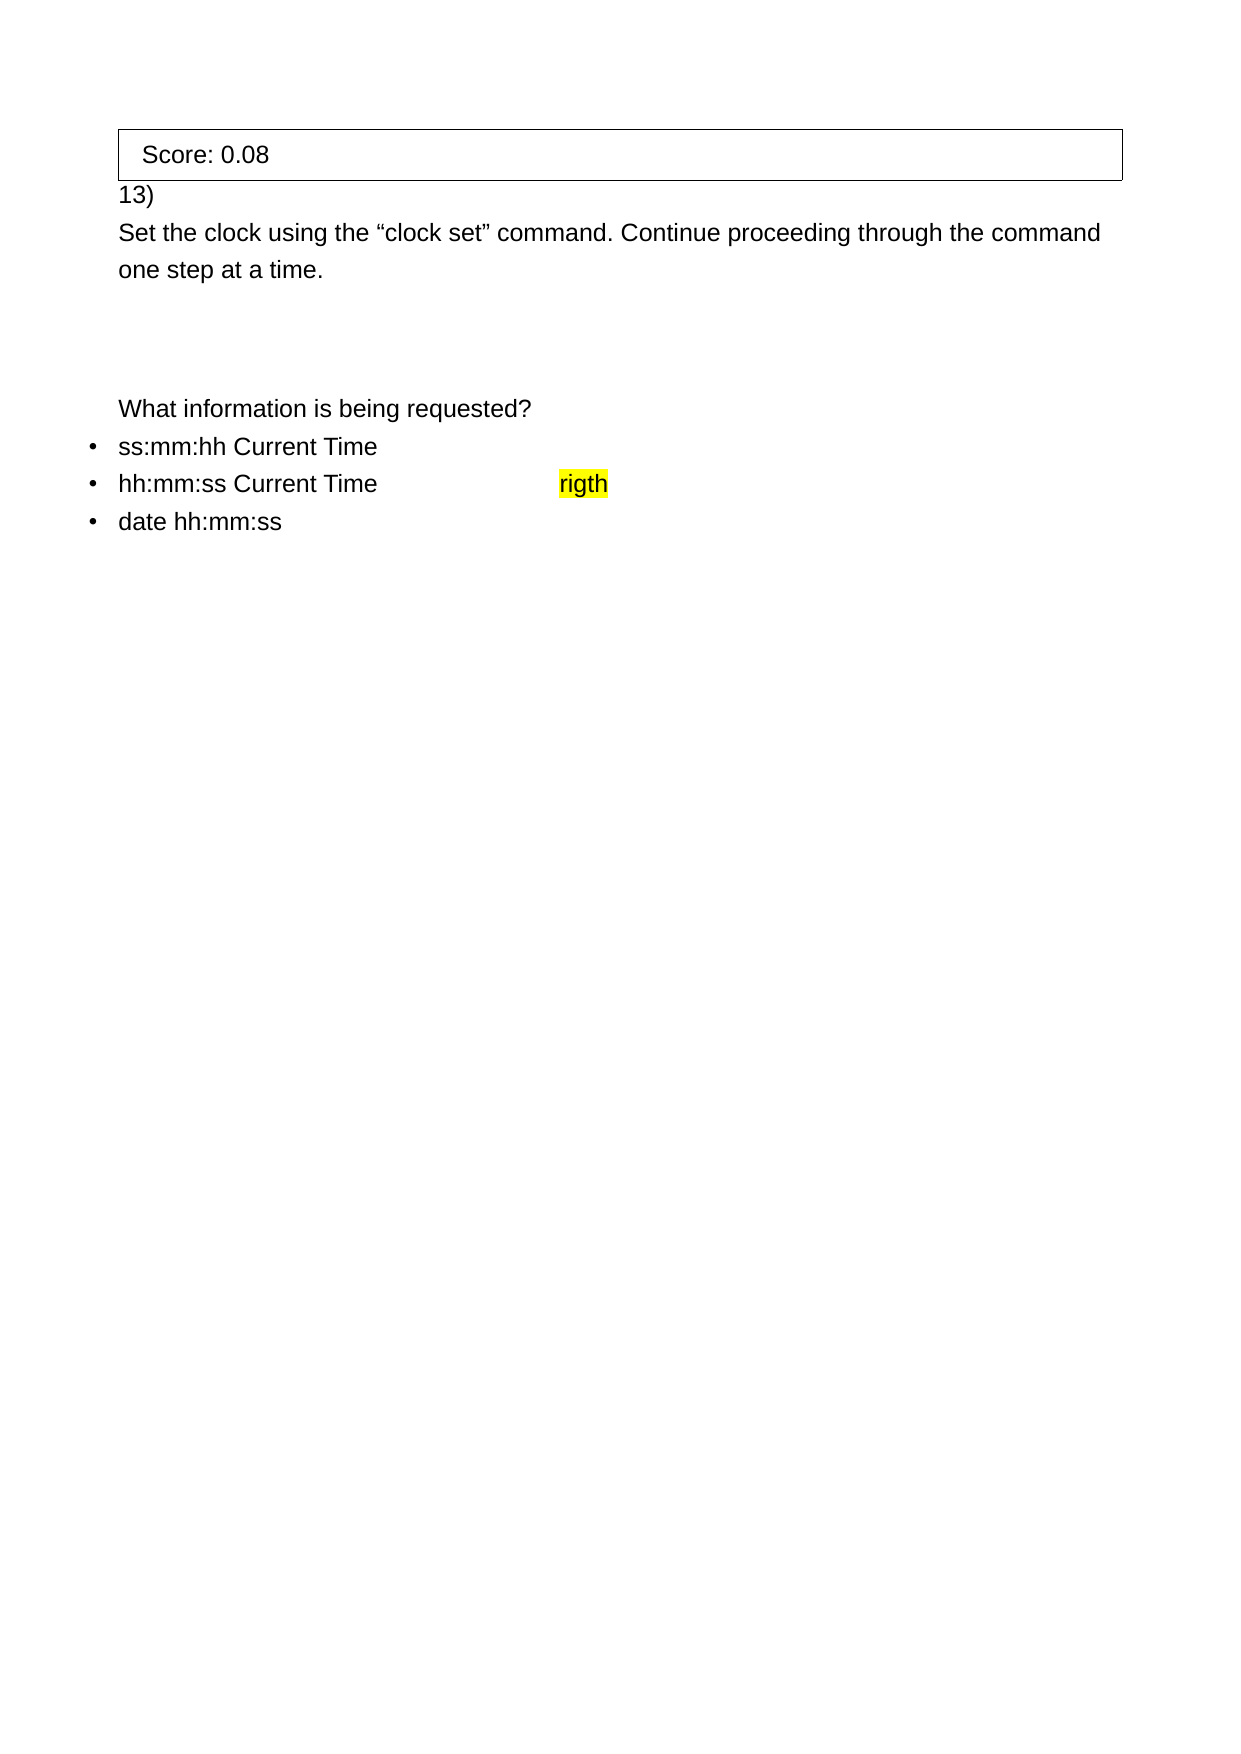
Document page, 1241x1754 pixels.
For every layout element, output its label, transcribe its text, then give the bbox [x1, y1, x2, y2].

text Score: 0.08 [119, 130, 1122, 180]
text What information is being requested? [118, 385, 1122, 423]
list hh:mm:ss Current Time rigth [118, 460, 1122, 498]
text 13) [118, 181, 1114, 209]
list ss:mm:hh Current Time [118, 423, 1122, 460]
list date hh:mm:ss [118, 498, 1122, 535]
text Set the clock using the “clock set” command. Continue proceeding through the command one step at a time. [118, 209, 1122, 284]
